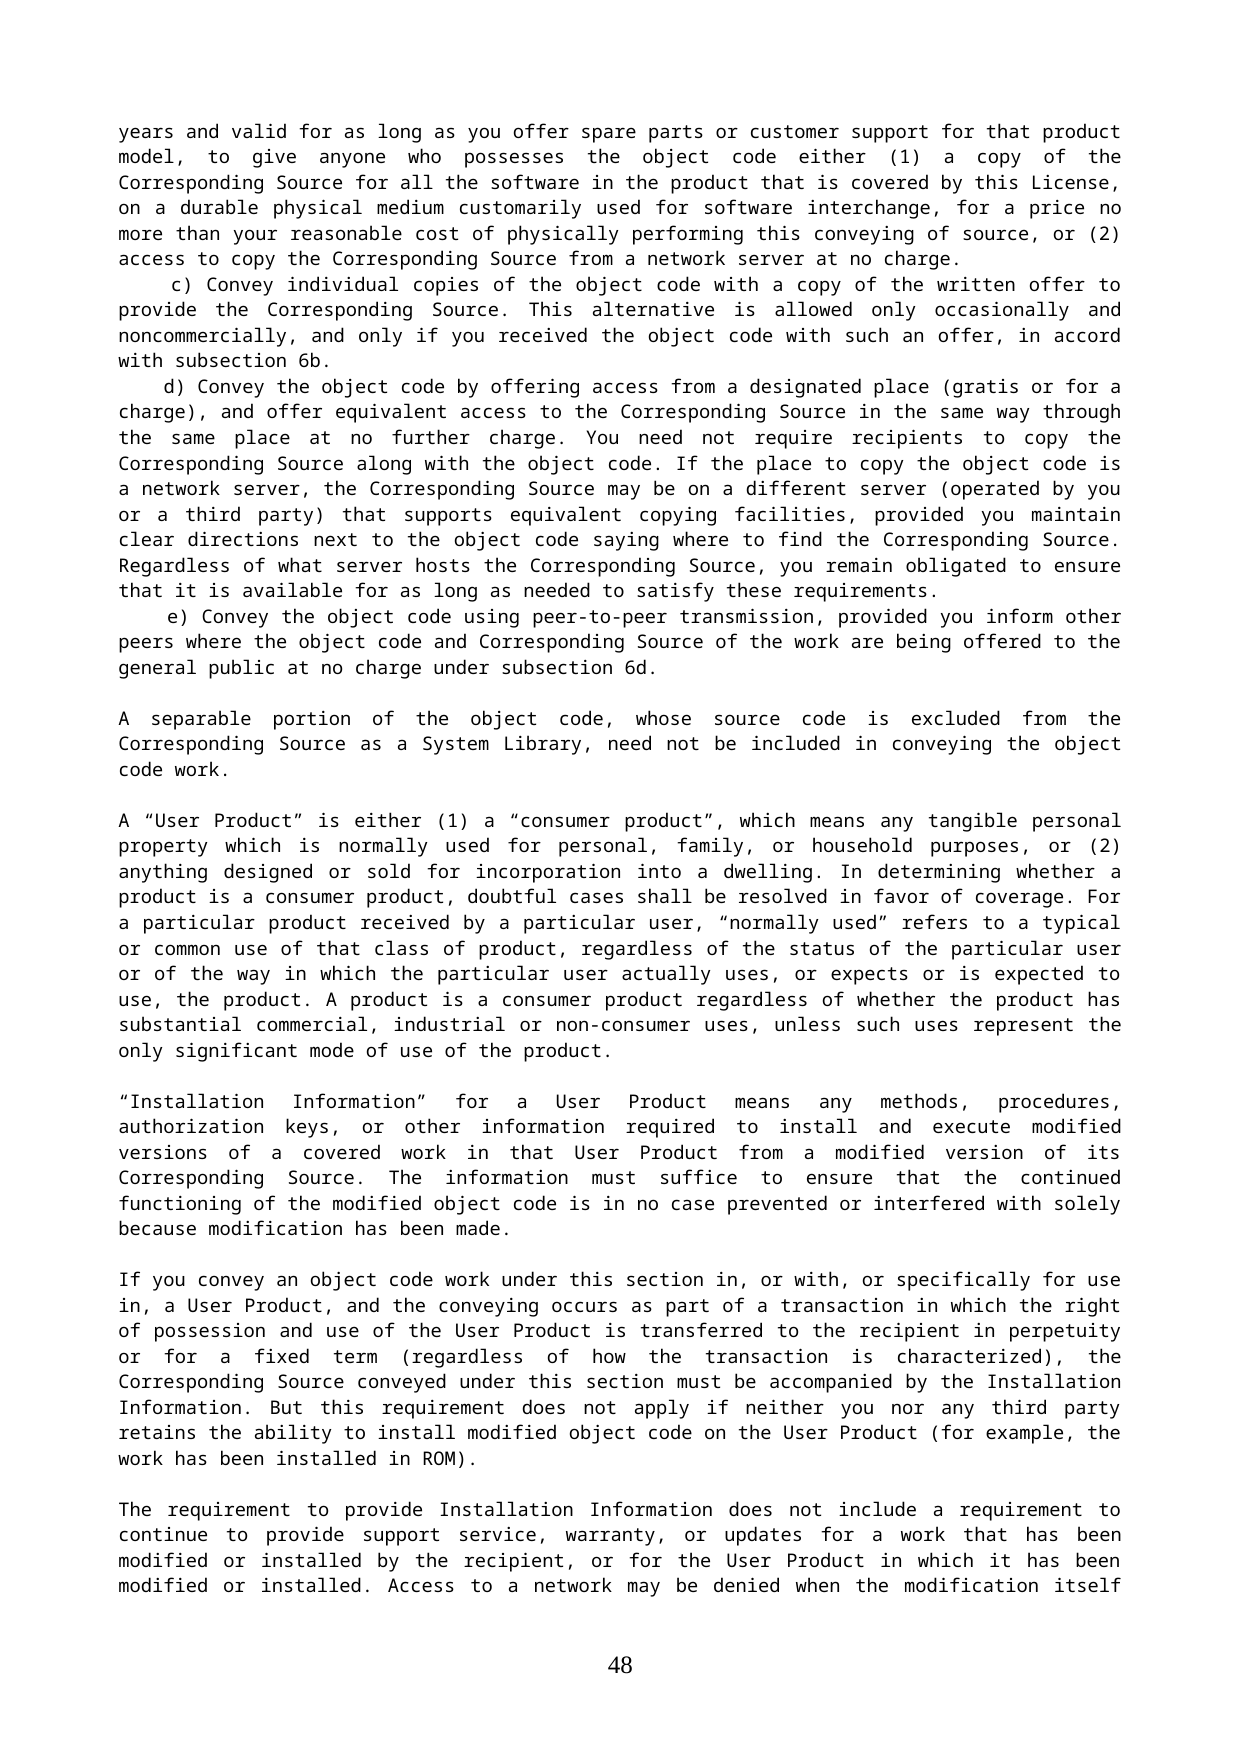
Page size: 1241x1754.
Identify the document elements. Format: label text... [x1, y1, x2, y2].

text “Installation Information” for a User Product means any methods, procedures, authorization keys, or other information required to install and execute modified versions of a covered work in that User Product from a modified version of its Corresponding Source. The information must suffice to ensure that the continued functioning of the modified object code is in no case prevented or interfered with solely because modification has been made. [118, 1088, 1122, 1241]
text e) Convey the object code using peer-to-peer transmission, provided you inform other peers where the object code and Corresponding Source of the work are being offered to the general public at no charge under subsection 6d. [118, 603, 1122, 679]
text c) Convey individual copies of the object code with a copy of the written offer to provide the Corresponding Source. This alternative is allowed only occasionally and noncommercially, and only if you received the object code with such an offer, in accord with subsection 6b. [118, 271, 1122, 373]
text The requirement to provide Installation Information does not include a requirement to continue to provide support service, warranty, or updates for a work that has been modified or installed by the recipient, or for the User Product in which it has been modified or installed. Access to a network may be denied when the modification itself [118, 1496, 1122, 1598]
text A separable portion of the object code, whose source code is excluded from the Corresponding Source as a System Library, need not be included in conveying the object code work. [118, 705, 1122, 782]
text A “User Product” is either (1) a “consumer product”, which means any tangible personal property which is normally used for personal, family, or household purposes, or (2) anything designed or sold for incorporation into a dwelling. In determining whether a product is a consumer product, doubtful cases shall be resolved in favor of coverage. For a particular product received by a particular user, “normally used” refers to a typical or common use of that class of product, regardless of the status of the particular user or of the way in which the particular user actually uses, or expects or is expected to use, the product. A product is a consumer product regardless of whether the product has substantial commercial, industrial or non-consumer uses, unless such uses represent the only significant mode of use of the product. [118, 807, 1122, 1062]
text years and valid for as long as you offer spare parts or customer support for that product model, to give anyone who possesses the object code either (1) a copy of the Corresponding Source for all the software in the product that is covered by this License, on a durable physical medium customarily used for software interchange, for a price no more than your reasonable cost of physically performing this conveying of source, or (2) access to copy the Corresponding Source from a network server at no charge. [118, 118, 1122, 271]
text d) Convey the object code by offering access from a designated place (gratis or for a charge), and offer equivalent access to the Corresponding Source in the same way through the same place at no further charge. You need not require recipients to copy the Corresponding Source along with the object code. If the place to copy the object code is a network server, the Corresponding Source may be on a different server (operated by you or a third party) that supports equivalent copying facilities, provided you maintain clear directions next to the object code saying where to find the Corresponding Source. Regardless of what server hosts the Corresponding Source, you remain obligated to ensure that it is available for as long as needed to satisfy these requirements. [118, 373, 1122, 603]
text If you convey an object code work under this section in, or with, or specifically for use in, a User Product, and the conveying occurs as part of a transaction in which the right of possession and use of the User Product is transferred to the recipient in perpetuity or for a fixed term (regardless of how the transaction is characterized), the Corresponding Source conveyed under this section must be accompanied by the Installation Information. But this requirement does not apply if neither you nor any third party retains the ability to install modified object code on the User Product (for example, the work has been installed in ROM). [118, 1267, 1122, 1471]
